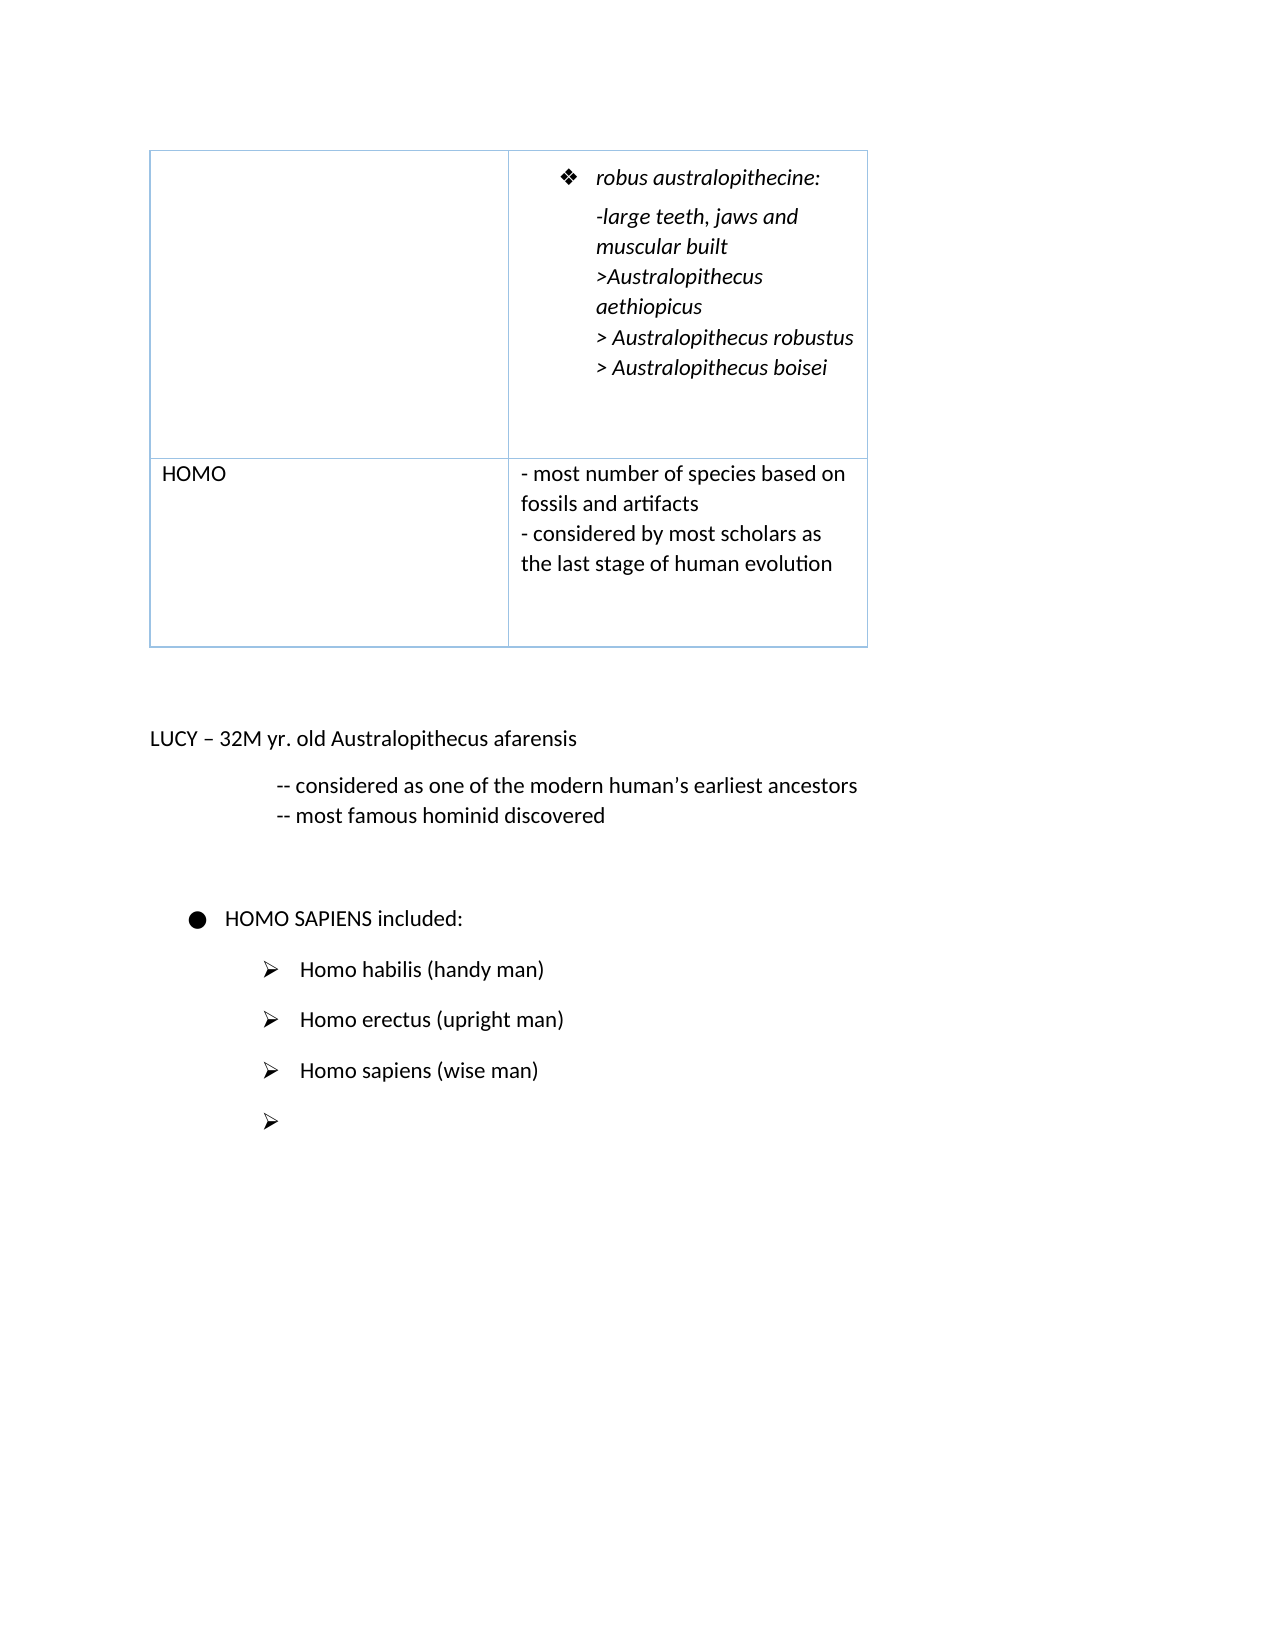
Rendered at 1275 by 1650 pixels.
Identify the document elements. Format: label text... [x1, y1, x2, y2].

list HOMO SAPIENS included: [187, 892, 1125, 939]
table_cell - “southern ape” - most number of species based on fossils and artifacts - considered by most scholars as the first stage of human evolution - 2 major categories: gracile australopithecine: -small teeth and jaw >Australopithecus anamensis >Australopithecus afarensis >Australopithecus africanus robus australopithecine: -large teeth, jaws and muscular built >Australopithecus aethiopicus > Australopithecus robustus > Australopithecus boisei [509, 151, 867, 458]
text -- most famous hominid discovered [225, 802, 1125, 830]
text -- considered as one of the modern human’s earliest ancestors [225, 771, 1125, 799]
list Homo habilis (handy man) [262, 943, 1125, 990]
text LUCY – 32M yr. old Australopithecus afarensis [150, 724, 1125, 753]
table_cell - most number of species based on fossils and artifacts - considered by most scholars as the last stage of human evolution [509, 459, 867, 646]
list Homo sapiens (wise man) [262, 1044, 1125, 1091]
list Homo erectus (upright man) [262, 994, 1125, 1041]
table_cell HOMO [151, 459, 508, 646]
table_cell [151, 151, 508, 458]
